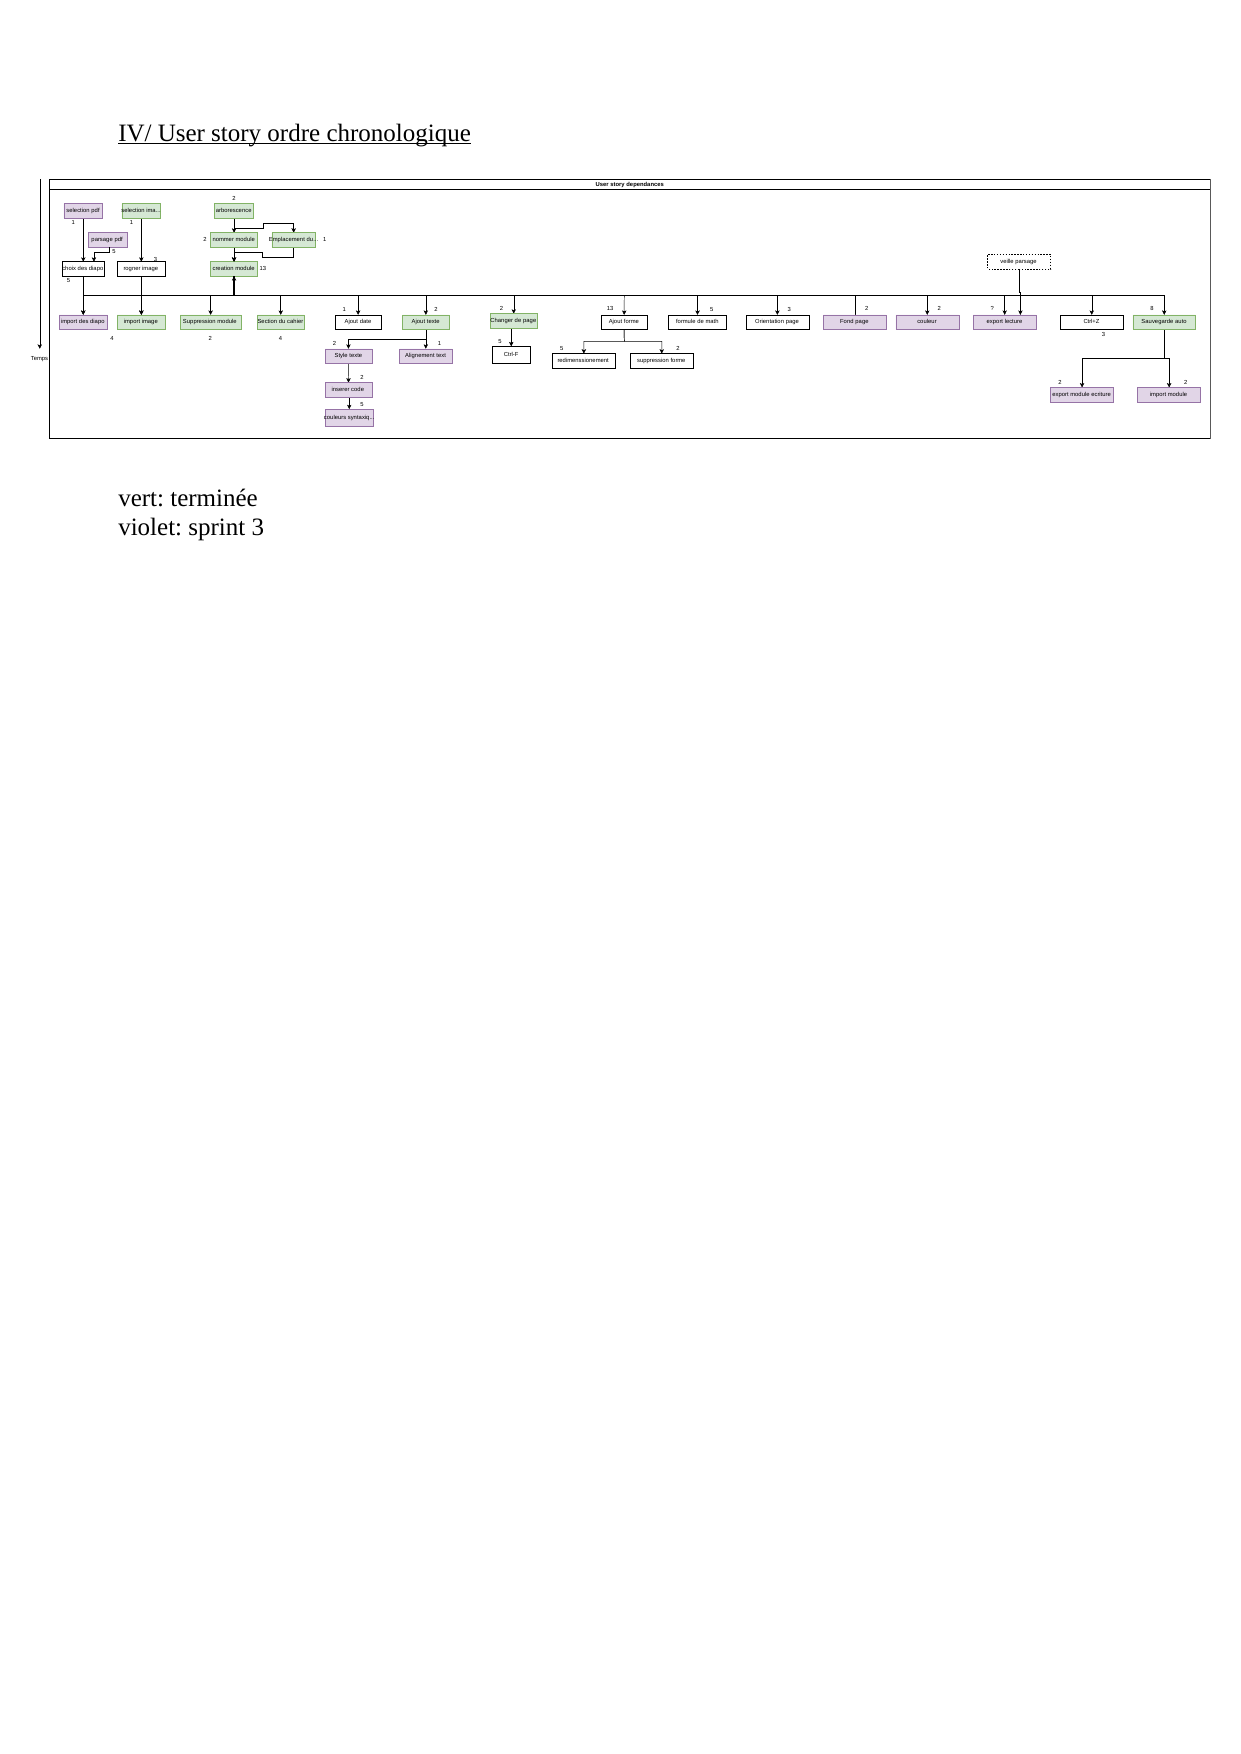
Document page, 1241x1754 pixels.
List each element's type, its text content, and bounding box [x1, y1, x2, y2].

text IV/ User story ordre chronologique [118, 118, 1122, 147]
text vert: terminée [118, 483, 1122, 512]
text violet: sprint 3 [118, 512, 1122, 541]
